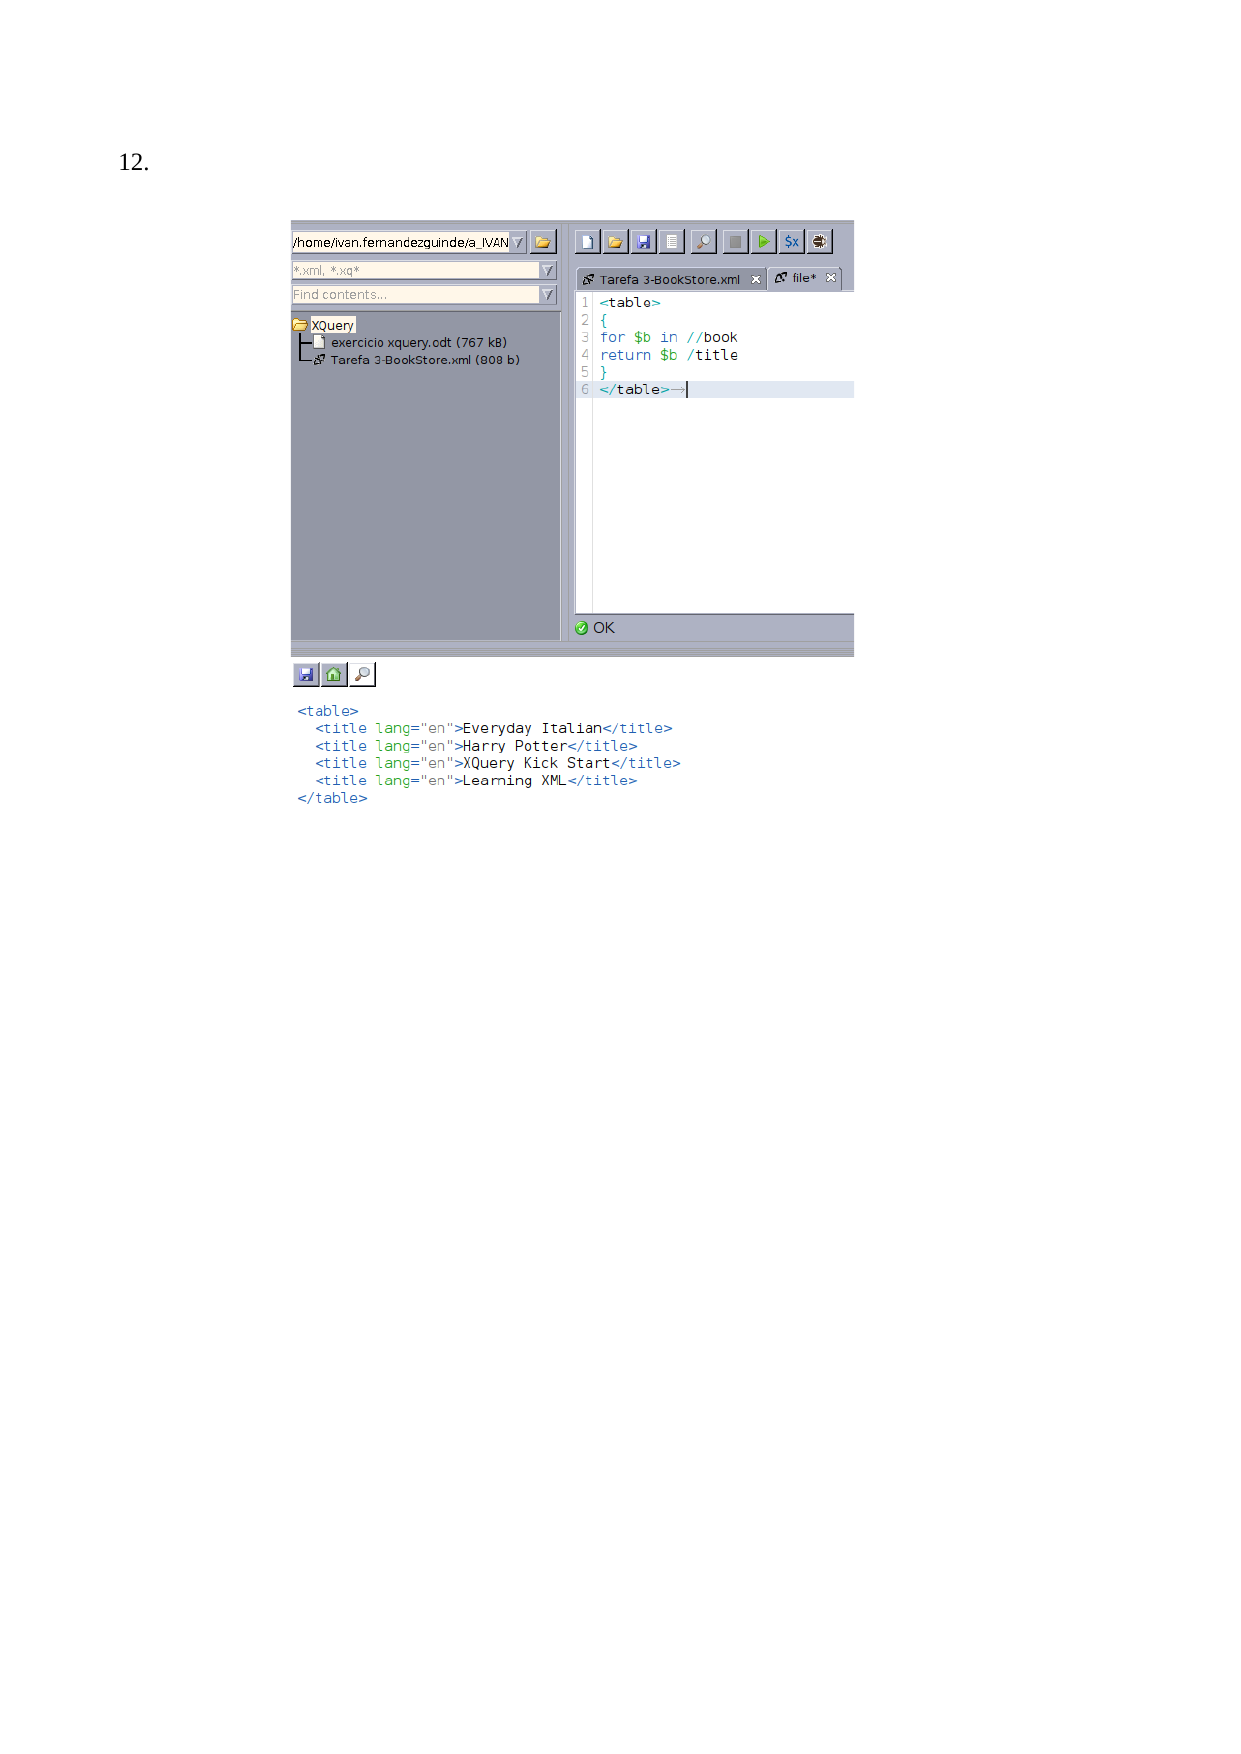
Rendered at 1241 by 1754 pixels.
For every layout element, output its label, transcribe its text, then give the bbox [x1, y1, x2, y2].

text 12. [118, 147, 1122, 176]
picture [290, 220, 855, 809]
